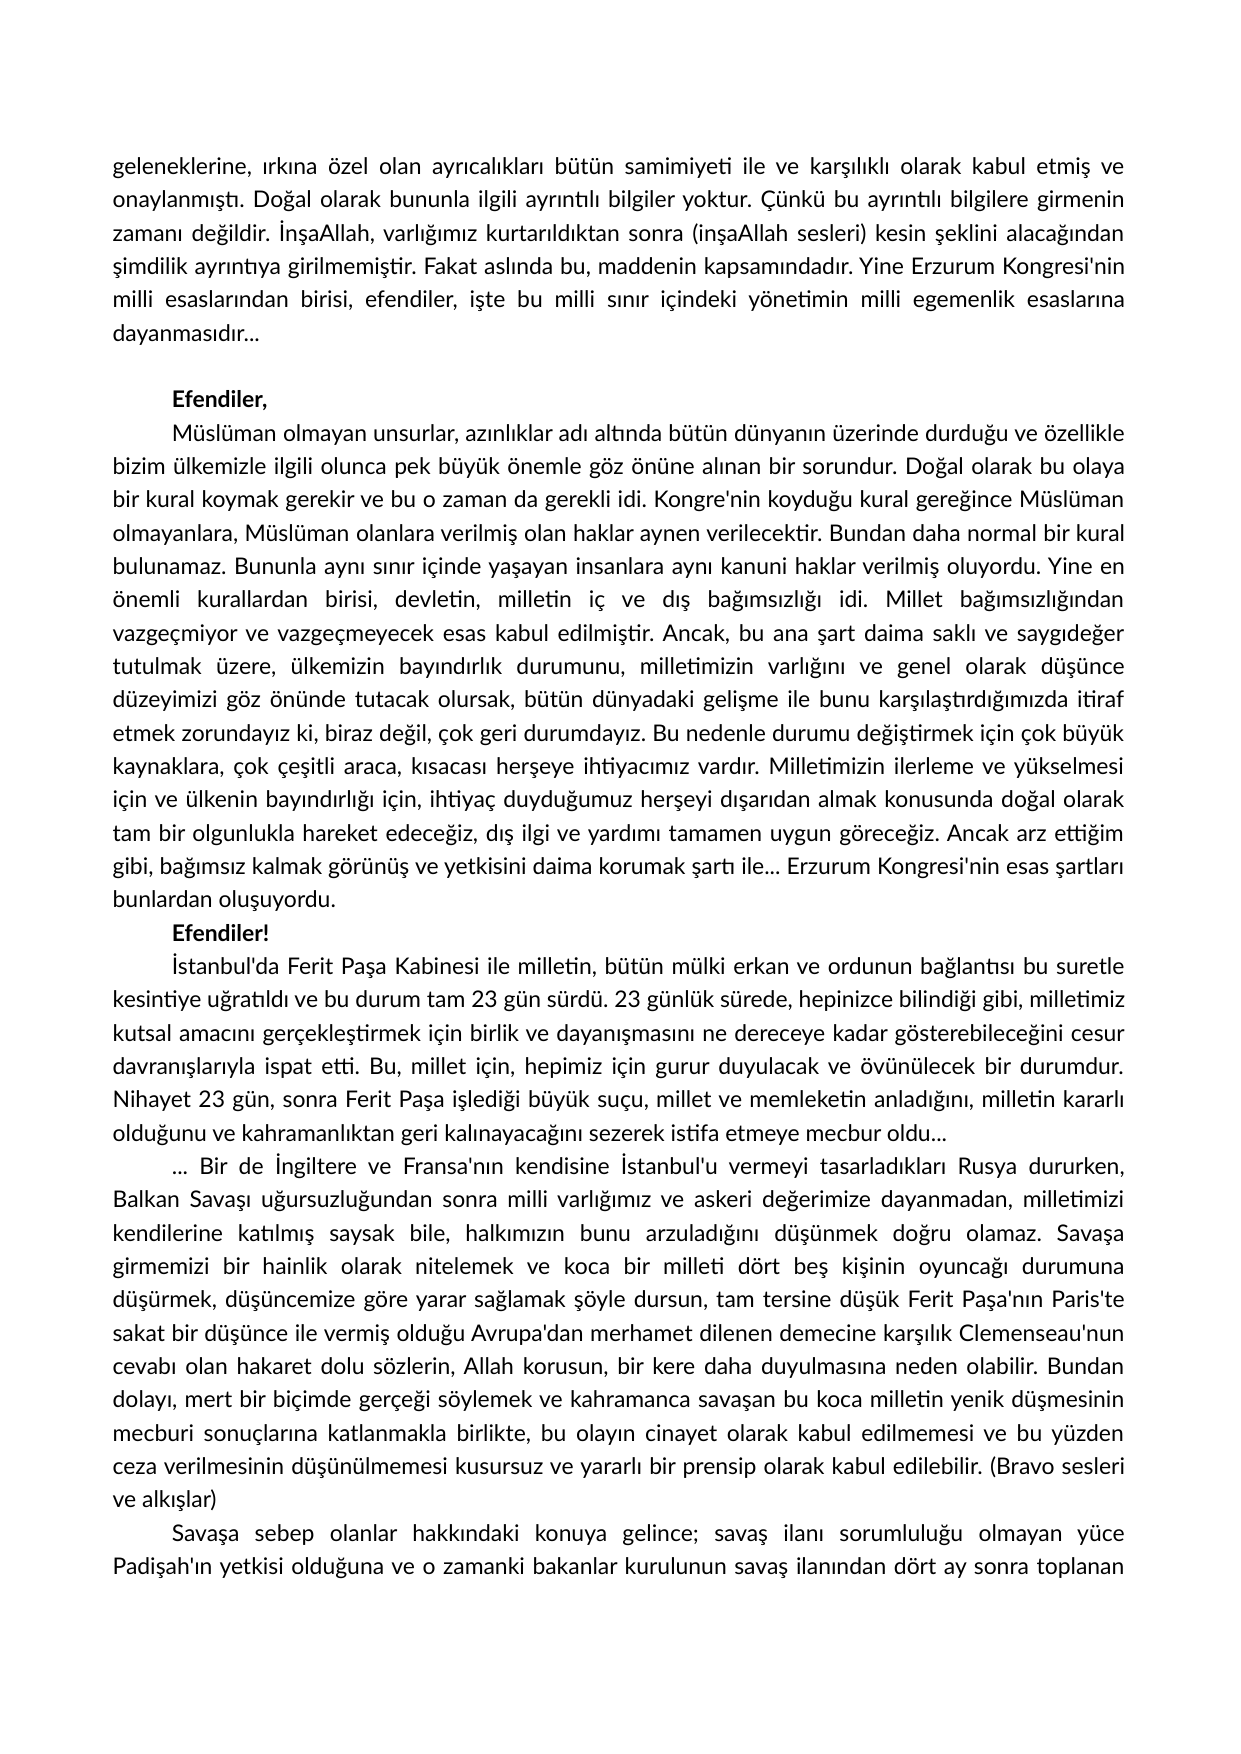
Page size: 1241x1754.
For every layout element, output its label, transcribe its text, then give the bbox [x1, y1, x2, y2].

text Savaşa sebep olanlar hakkındaki konuya gelince; savaş ilanı sorumluluğu olmayan yüce Padişah'ın yetkisi olduğuna ve o zamanki bakanlar kurulunun savaş ilanından dört ay sonra toplanan [112, 1514, 1126, 1581]
text Efendiler, [112, 381, 1126, 414]
text İstanbul'da Ferit Paşa Kabinesi ile milletin, bütün mülki erkan ve ordunun bağlantısı bu suretle kesintiye uğratıldı ve bu durum tam 23 gün sürdü. 23 günlük sürede, hepinizce bilindiği gibi, milletimiz kutsal amacını gerçekleştirmek için birlik ve dayanışmasını ne dereceye kadar gösterebileceğini cesur davranışlarıyla ispat etti. Bu, millet için, hepimiz için gurur duyulacak ve övünülecek bir durumdur. Nihayet 23 gün, sonra Ferit Paşa işlediği büyük suçu, millet ve memleketin anladığını, milletin kararlı olduğunu ve kahramanlıktan geri kalınayacağını sezerek istifa etmeye mecbur oldu... [112, 948, 1126, 1148]
text geleneklerine, ırkına özel olan ayrıcalıkları bütün samimiyeti ile ve karşılıklı olarak kabul etmiş ve onaylanmıştı. Doğal olarak bununla ilgili ayrıntılı bilgiler yoktur. Çünkü bu ayrıntılı bilgilere girmenin zamanı değildir. İnşaAllah, varlığımız kurtarıldıktan sonra (inşaAllah sesleri) kesin şeklini alacağından şimdilik ayrıntıya girilmemiştir. Fakat aslında bu, maddenin kapsamındadır. Yine Erzurum Kongresi'nin milli esaslarından birisi, efendiler, işte bu milli sınır içindeki yönetimin milli egemenlik esaslarına dayanmasıdır... [112, 148, 1126, 348]
text Efendiler! [112, 914, 1126, 948]
text ... Bir de İngiltere ve Fransa'nın kendisine İstanbul'u vermeyi tasarladıkları Rusya dururken, Balkan Savaşı uğursuzluğundan sonra milli varlığımız ve askeri değerimize dayanmadan, milletimizi kendilerine katılmış saysak bile, halkımızın bunu arzuladığını düşünmek doğru olamaz. Savaşa girmemizi bir hainlik olarak nitelemek ve koca bir milleti dört beş kişinin oyuncağı durumuna düşürmek, düşüncemize göre yarar sağlamak şöyle dursun, tam tersine düşük Ferit Paşa'nın Paris'te sakat bir düşünce ile vermiş olduğu Avrupa'dan merhamet dilenen demecine karşılık Clemenseau'nun cevabı olan hakaret dolu sözlerin, Allah korusun, bir kere daha duyulmasına neden olabilir. Bundan dolayı, mert bir biçimde gerçeği söylemek ve kahramanca savaşan bu koca milletin yenik düşmesinin mecburi sonuçlarına katlanmakla birlikte, bu olayın cinayet olarak kabul edilmemesi ve bu yüzden ceza verilmesinin düşünülmemesi kusursuz ve yararlı bir prensip olarak kabul edilebilir. (Bravo sesleri ve alkışlar) [112, 1148, 1126, 1514]
text Müslüman olmayan unsurlar, azınlıklar adı altında bütün dünyanın üzerinde durduğu ve özellikle bizim ülkemizle ilgili olunca pek büyük önemle göz önüne alınan bir sorundur. Doğal olarak bu olaya bir kural koymak gerekir ve bu o zaman da gerekli idi. Kongre'nin koyduğu kural gereğince Müslüman olmayanlara, Müslüman olanlara verilmiş olan haklar aynen verilecektir. Bundan daha normal bir kural bulunamaz. Bununla aynı sınır içinde yaşayan insanlara aynı kanuni haklar verilmiş oluyordu. Yine en önemli kurallardan birisi, devletin, milletin iç ve dış bağımsızlığı idi. Millet bağımsızlığından vazgeçmiyor ve vazgeçmeyecek esas kabul edilmiştir. Ancak, bu ana şart daima saklı ve saygıdeğer tutulmak üzere, ülkemizin bayındırlık durumunu, milletimizin varlığını ve genel olarak düşünce düzeyimizi göz önünde tutacak olursak, bütün dünyadaki gelişme ile bunu karşılaştırdığımızda itiraf etmek zorundayız ki, biraz değil, çok geri durumdayız. Bu nedenle durumu değiştirmek için çok büyük kaynaklara, çok çeşitli araca, kısacası herşeye ihtiyacımız vardır. Milletimizin ilerleme ve yükselmesi için ve ülkenin bayındırlığı için, ihtiyaç duyduğumuz herşeyi dışarıdan almak konusunda doğal olarak tam bir olgunlukla hareket edeceğiz, dış ilgi ve yardımı tamamen uygun göreceğiz. Ancak arz ettiğim gibi, bağımsız kalmak görünüş ve yetkisini daima korumak şartı ile... Erzurum Kongresi'nin esas şartları bunlardan oluşuyordu. [112, 414, 1126, 914]
